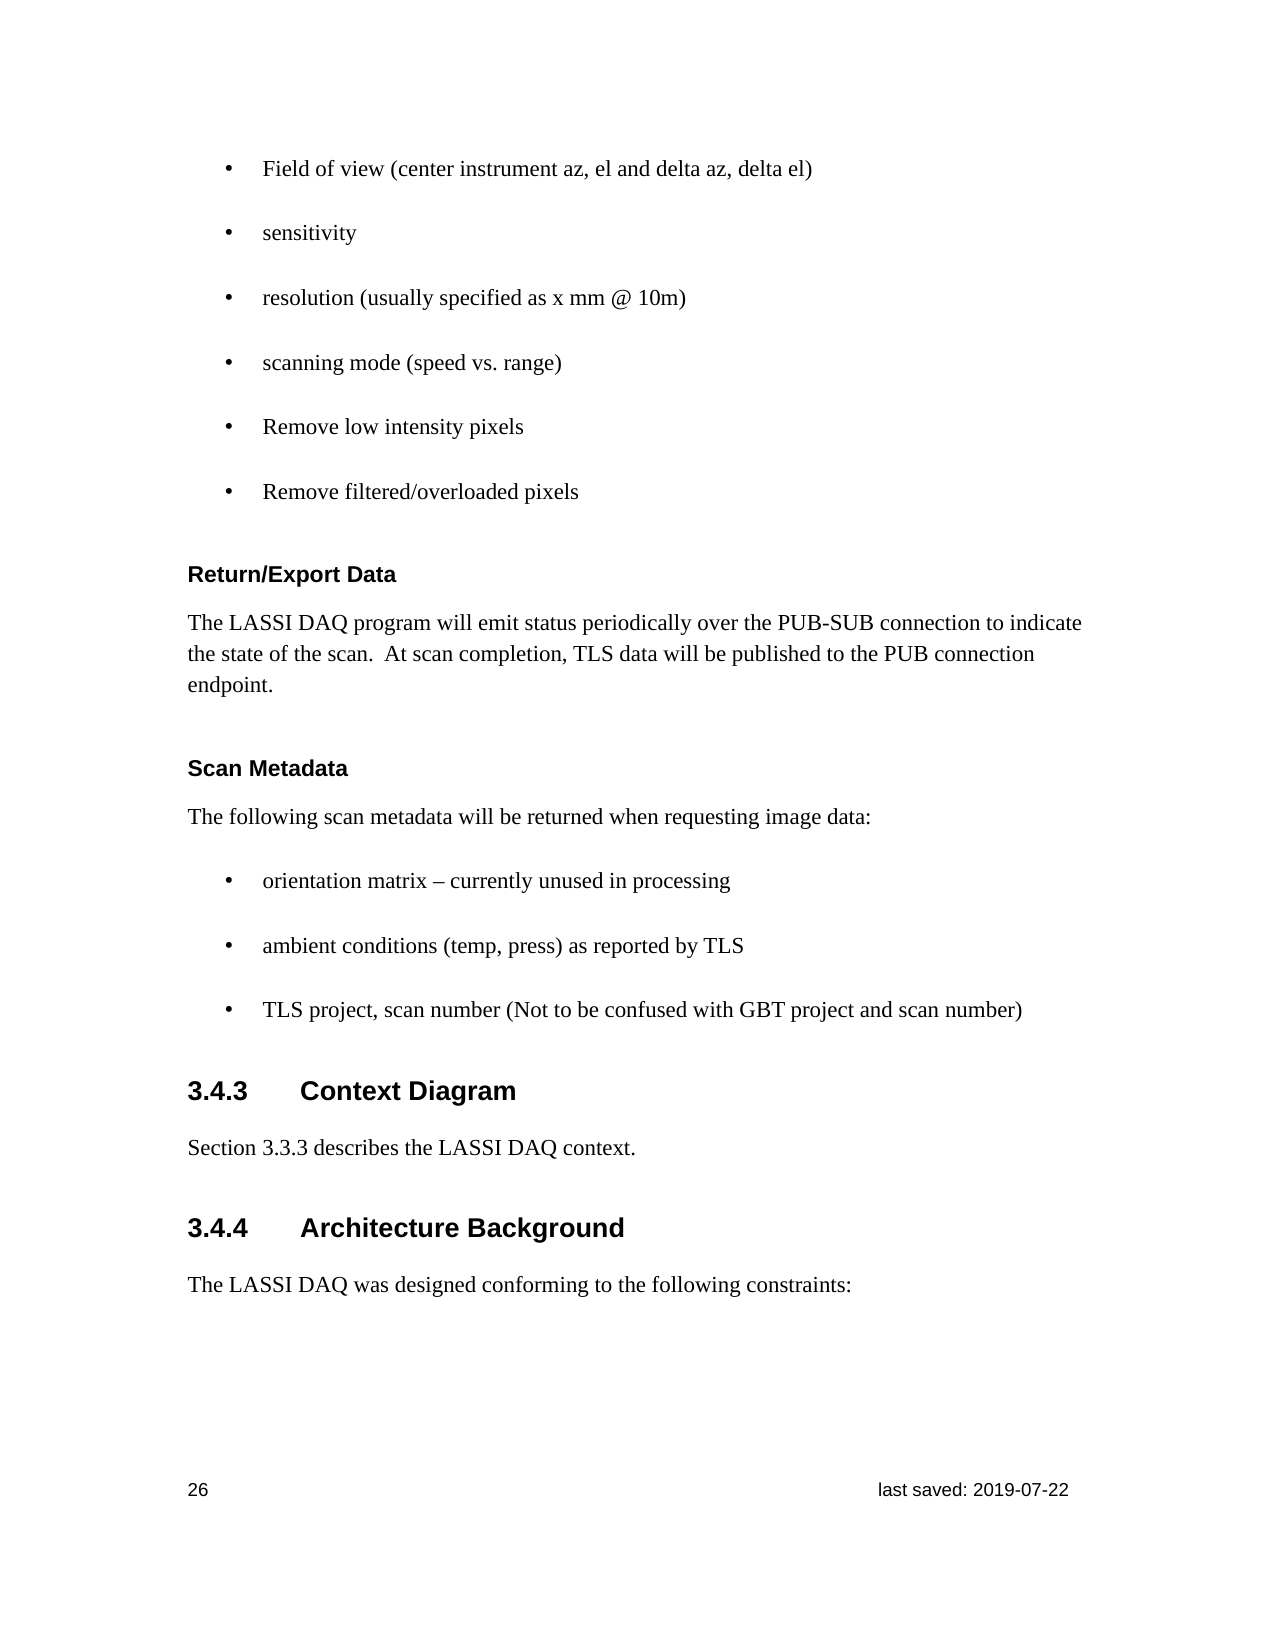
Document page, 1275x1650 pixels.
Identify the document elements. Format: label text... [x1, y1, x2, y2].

subtitle Context Diagram [187, 1071, 1087, 1106]
list sensitivity [225, 214, 1087, 246]
text The LASSI DAQ was designed conforming to the following constraints: [187, 1267, 1087, 1298]
text The LASSI DAQ program will emit status periodically over the PUB-SUB connection to indicate the state of the scan. At scan completion, TLS data will be published to the PUB connection endpoint. [187, 604, 1087, 698]
list Field of view (center instrument az, el and delta az, delta el) [225, 150, 1087, 181]
subtitle Architecture Background [187, 1208, 1087, 1244]
list resolution (usually specified as x mm @ 10m) [225, 279, 1087, 310]
list TLS project, scan number (Not to be confused with GBT project and scan number) [225, 992, 1087, 1023]
list scanning mode (speed vs. range) [225, 344, 1087, 375]
text Return/Export Data [187, 552, 1087, 587]
text Scan Metadata [187, 746, 1087, 781]
list Remove low intensity pixels [225, 408, 1087, 439]
text Section 3.3.3 describes the LASSI DAQ context. [187, 1129, 1087, 1160]
list Remove filtered/overloaded pixels [225, 473, 1087, 504]
text The following scan metadata will be returned when requesting image data: [187, 798, 1087, 829]
list orientation matrix – currently unused in processing [225, 862, 1087, 894]
list ambient conditions (temp, press) as reported by TLS [225, 927, 1087, 958]
